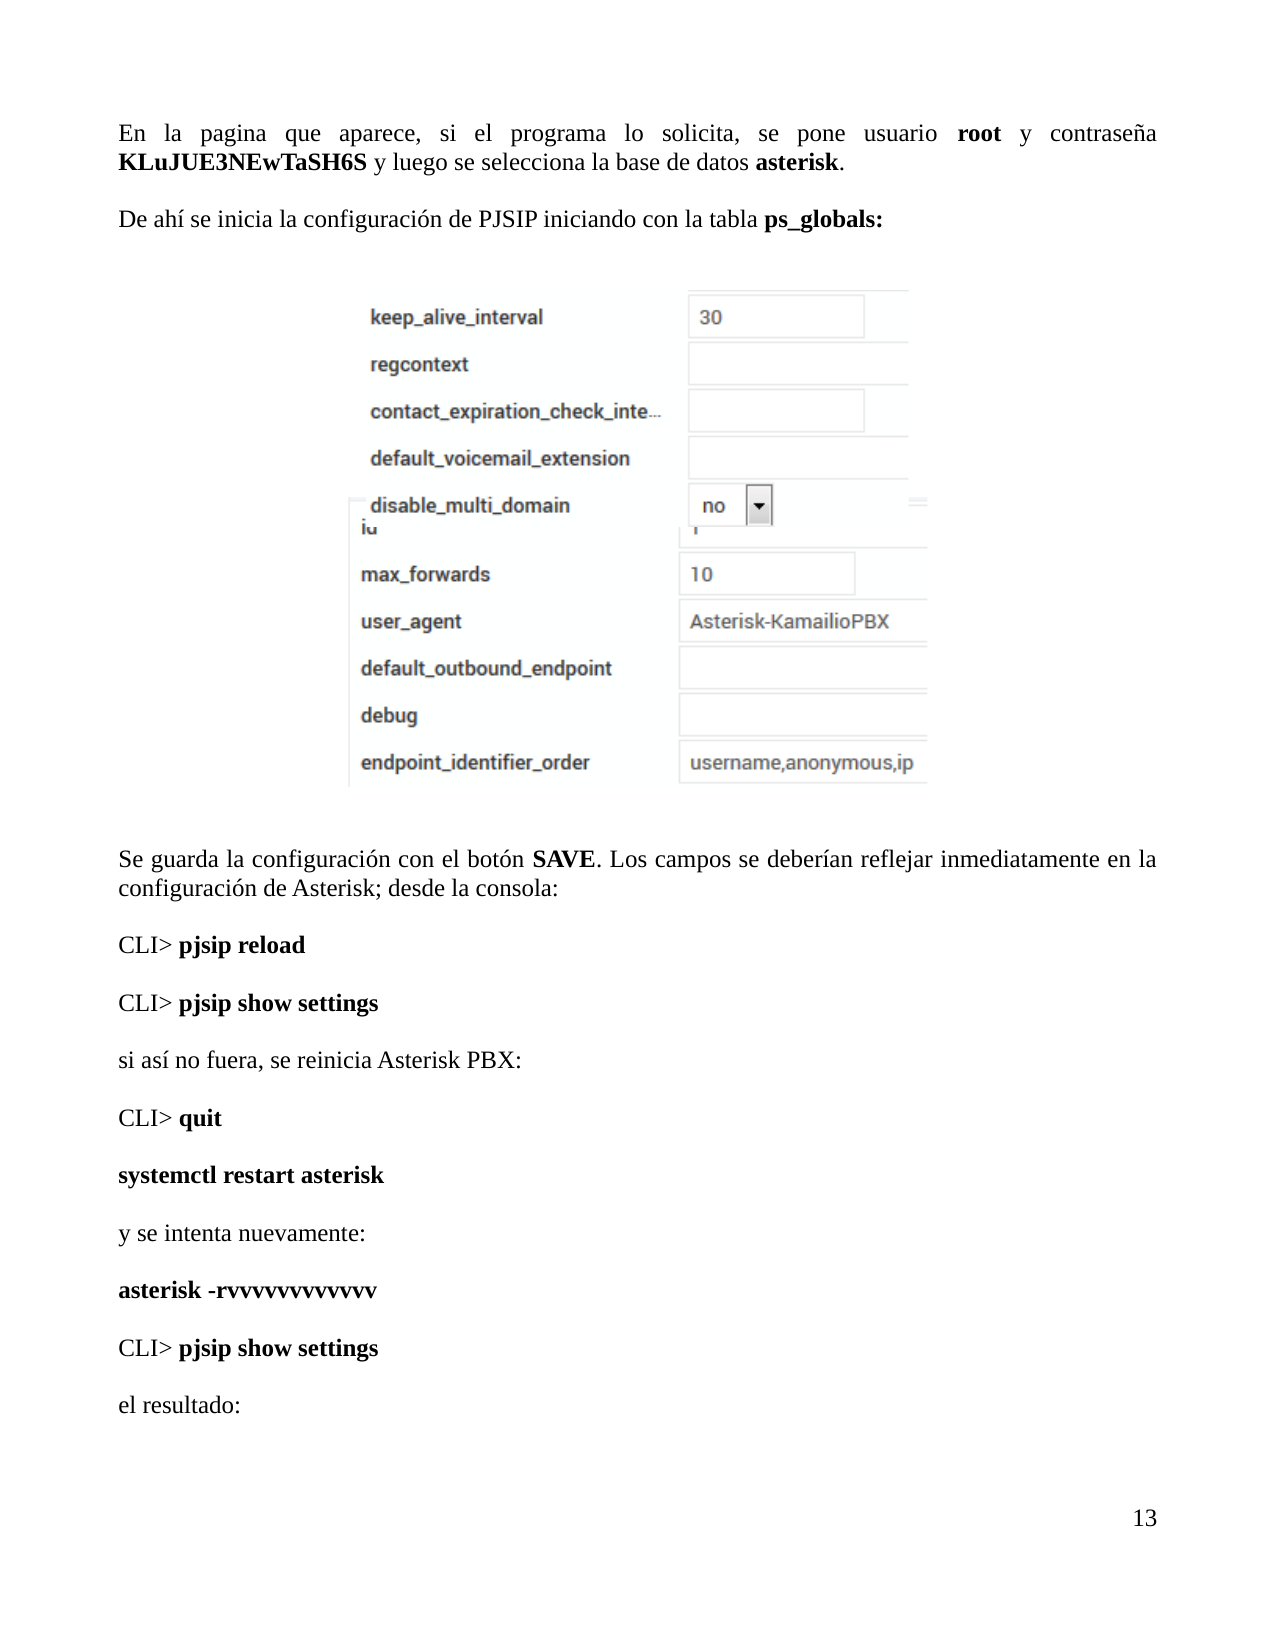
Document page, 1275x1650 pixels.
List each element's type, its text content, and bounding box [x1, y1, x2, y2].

text En la pagina que aparece, si el programa lo solicita, se pone usuario root y contraseña KLuJUE3NEwTaSH6S y luego se selecciona la base de datos asterisk. [118, 118, 1157, 176]
picture [347, 290, 928, 787]
text asterisk -rvvvvvvvvvvvv [118, 1276, 1157, 1304]
text De ahí se inicia la configuración de PJSIP iniciando con la tabla ps_globals: [118, 204, 1157, 233]
text CLI> pjsip show settings [118, 988, 1157, 1017]
text y se intenta nuevamente: [118, 1218, 1157, 1247]
text si así no fuera, se reinicia Asterisk PBX: [118, 1046, 1157, 1074]
text CLI> pjsip reload [118, 931, 1157, 959]
text CLI> pjsip show settings [118, 1333, 1157, 1362]
text Se guarda la configuración con el botón SAVE. Los campos se deberían reflejar inmediatamente en la configuración de Asterisk; desde la consola: [118, 844, 1157, 902]
text CLI> quit [118, 1103, 1157, 1132]
text el resultado: [118, 1391, 1157, 1419]
text systemctl restart asterisk [118, 1161, 1157, 1189]
